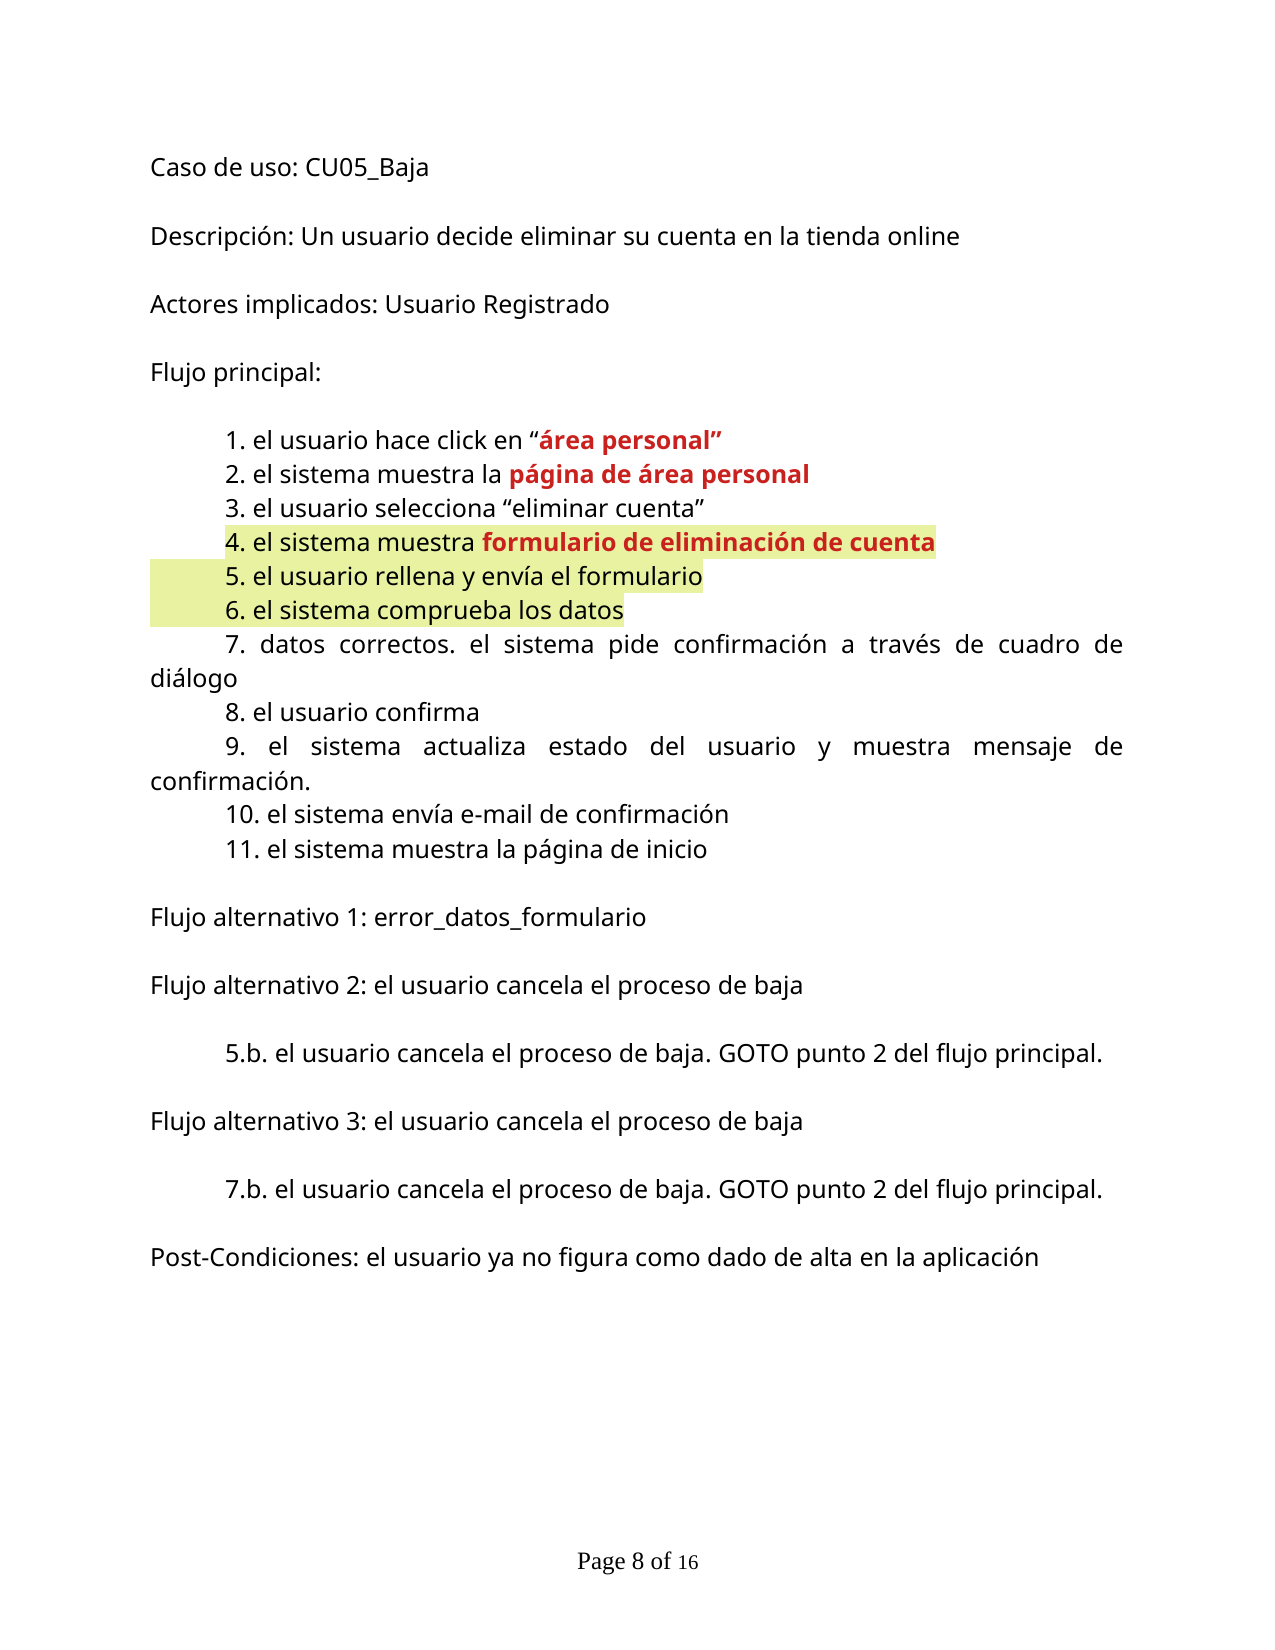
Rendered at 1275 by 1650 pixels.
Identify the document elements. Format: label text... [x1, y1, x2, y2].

text 6. el sistema comprueba los datos [150, 593, 1125, 627]
text Flujo alternativo 2: el usuario cancela el proceso de baja [150, 967, 1125, 1002]
text Flujo alternativo 3: el usuario cancela el proceso de baja [150, 1104, 1125, 1138]
text Caso de uso: CU05_Baja [150, 150, 1125, 184]
text Flujo principal: [150, 354, 1125, 388]
text Flujo alternativo 1: error_datos_formulario [150, 899, 1125, 933]
text 8. el usuario confirma [150, 695, 1125, 729]
text 10. el sistema envía e-mail de confirmación [150, 797, 1125, 831]
text 9. el sistema actualiza estado del usuario y muestra mensaje de confirmación. [150, 729, 1125, 797]
text Post-Condiciones: el usuario ya no figura como dado de alta en la aplicación [150, 1240, 1125, 1274]
text Descripción: Un usuario decide eliminar su cuenta en la tienda online [150, 218, 1125, 252]
text 11. el sistema muestra la página de inicio [150, 831, 1125, 865]
text Actores implicados: Usuario Registrado [150, 286, 1125, 320]
text 2. el sistema muestra la página de área personal [150, 457, 1125, 491]
text 1. el usuario hace click en “área personal” [150, 422, 1125, 457]
text 5.b. el usuario cancela el proceso de baja. GOTO punto 2 del flujo principal. [150, 1036, 1125, 1070]
text 4. el sistema muestra formulario de eliminación de cuenta [150, 525, 1125, 559]
text 7.b. el usuario cancela el proceso de baja. GOTO punto 2 del flujo principal. [150, 1172, 1125, 1206]
text 3. el usuario selecciona “eliminar cuenta” [150, 491, 1125, 525]
text 7. datos correctos. el sistema pide confirmación a través de cuadro de diálogo [150, 627, 1125, 695]
text 5. el usuario rellena y envía el formulario [150, 559, 1125, 593]
